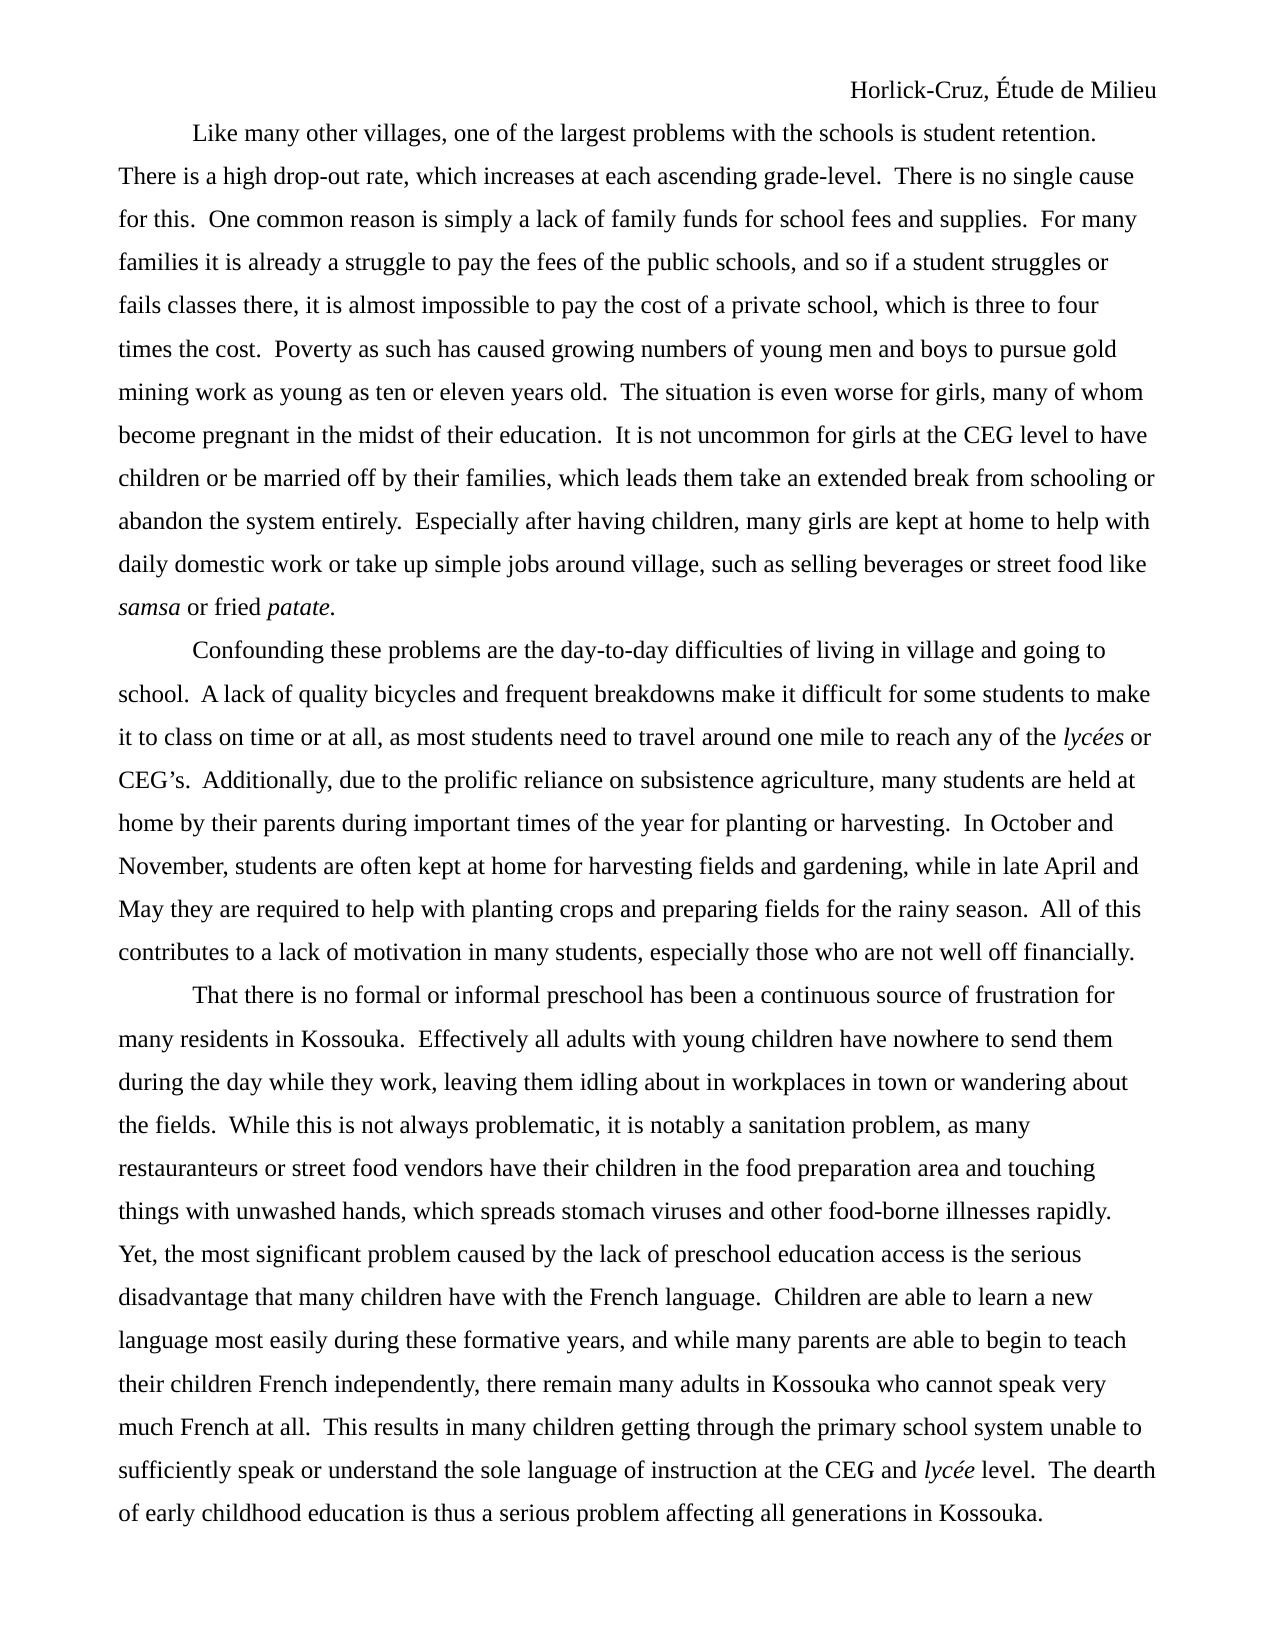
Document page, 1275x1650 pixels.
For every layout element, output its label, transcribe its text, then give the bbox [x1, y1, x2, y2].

text Confounding these problems are the day-to-day difficulties of living in village and going to school. A lack of quality bicycles and frequent breakdowns make it difficult for some students to make it to class on time or at all, as most students need to travel around one mile to reach any of the lycées or CEG’s. Additionally, due to the prolific reliance on subsistence agriculture, many students are held at home by their parents during important times of the year for planting or harvesting. In October and November, students are often kept at home for harvesting fields and gardening, while in late April and May they are required to help with planting crops and preparing fields for the rainy season. All of this contributes to a lack of motivation in many students, especially those who are not well off financially. [118, 636, 1157, 966]
text That there is no formal or informal preschool has been a continuous source of frustration for many residents in Kossouka. Effectively all adults with young children have nowhere to send them during the day while they work, leaving them idling about in workplaces in town or wandering about the fields. While this is not always problematic, it is notably a sanitation problem, as many restauranteurs or street food vendors have their children in the food preparation area and touching things with unwashed hands, which spreads stomach viruses and other food-borne illnesses rapidly. Yet, the most significant problem caused by the lack of preschool education access is the serious disadvantage that many children have with the French language. Children are able to learn a new language most easily during these formative years, and while many parents are able to begin to teach their children French independently, there remain many adults in Kossouka who cannot speak very much French at all. This results in many children getting through the primary school system unable to sufficiently speak or understand the sole language of instruction at the CEG and lycée level. The dearth of early childhood education is thus a serious problem affecting all generations in Kossouka. [118, 981, 1157, 1527]
text Like many other villages, one of the largest problems with the schools is student retention. There is a high drop-out rate, which increases at each ascending grade-level. There is no single cause for this. One common reason is simply a lack of family funds for school fees and supplies. For many families it is already a struggle to pay the fees of the public schools, and so if a student struggles or fails classes there, it is almost impossible to pay the cost of a private school, which is three to four times the cost. Poverty as such has caused growing numbers of young men and boys to pursue gold mining work as young as ten or eleven years old. The situation is even worse for girls, many of whom become pregnant in the midst of their education. It is not uncommon for girls at the CEG level to have children or be married off by their families, which leads them take an extended break from schooling or abandon the system entirely. Especially after having children, many girls are kept at home to help with daily domestic work or take up simple jobs around village, such as selling beverages or street food like samsa or fried patate. [118, 118, 1157, 621]
